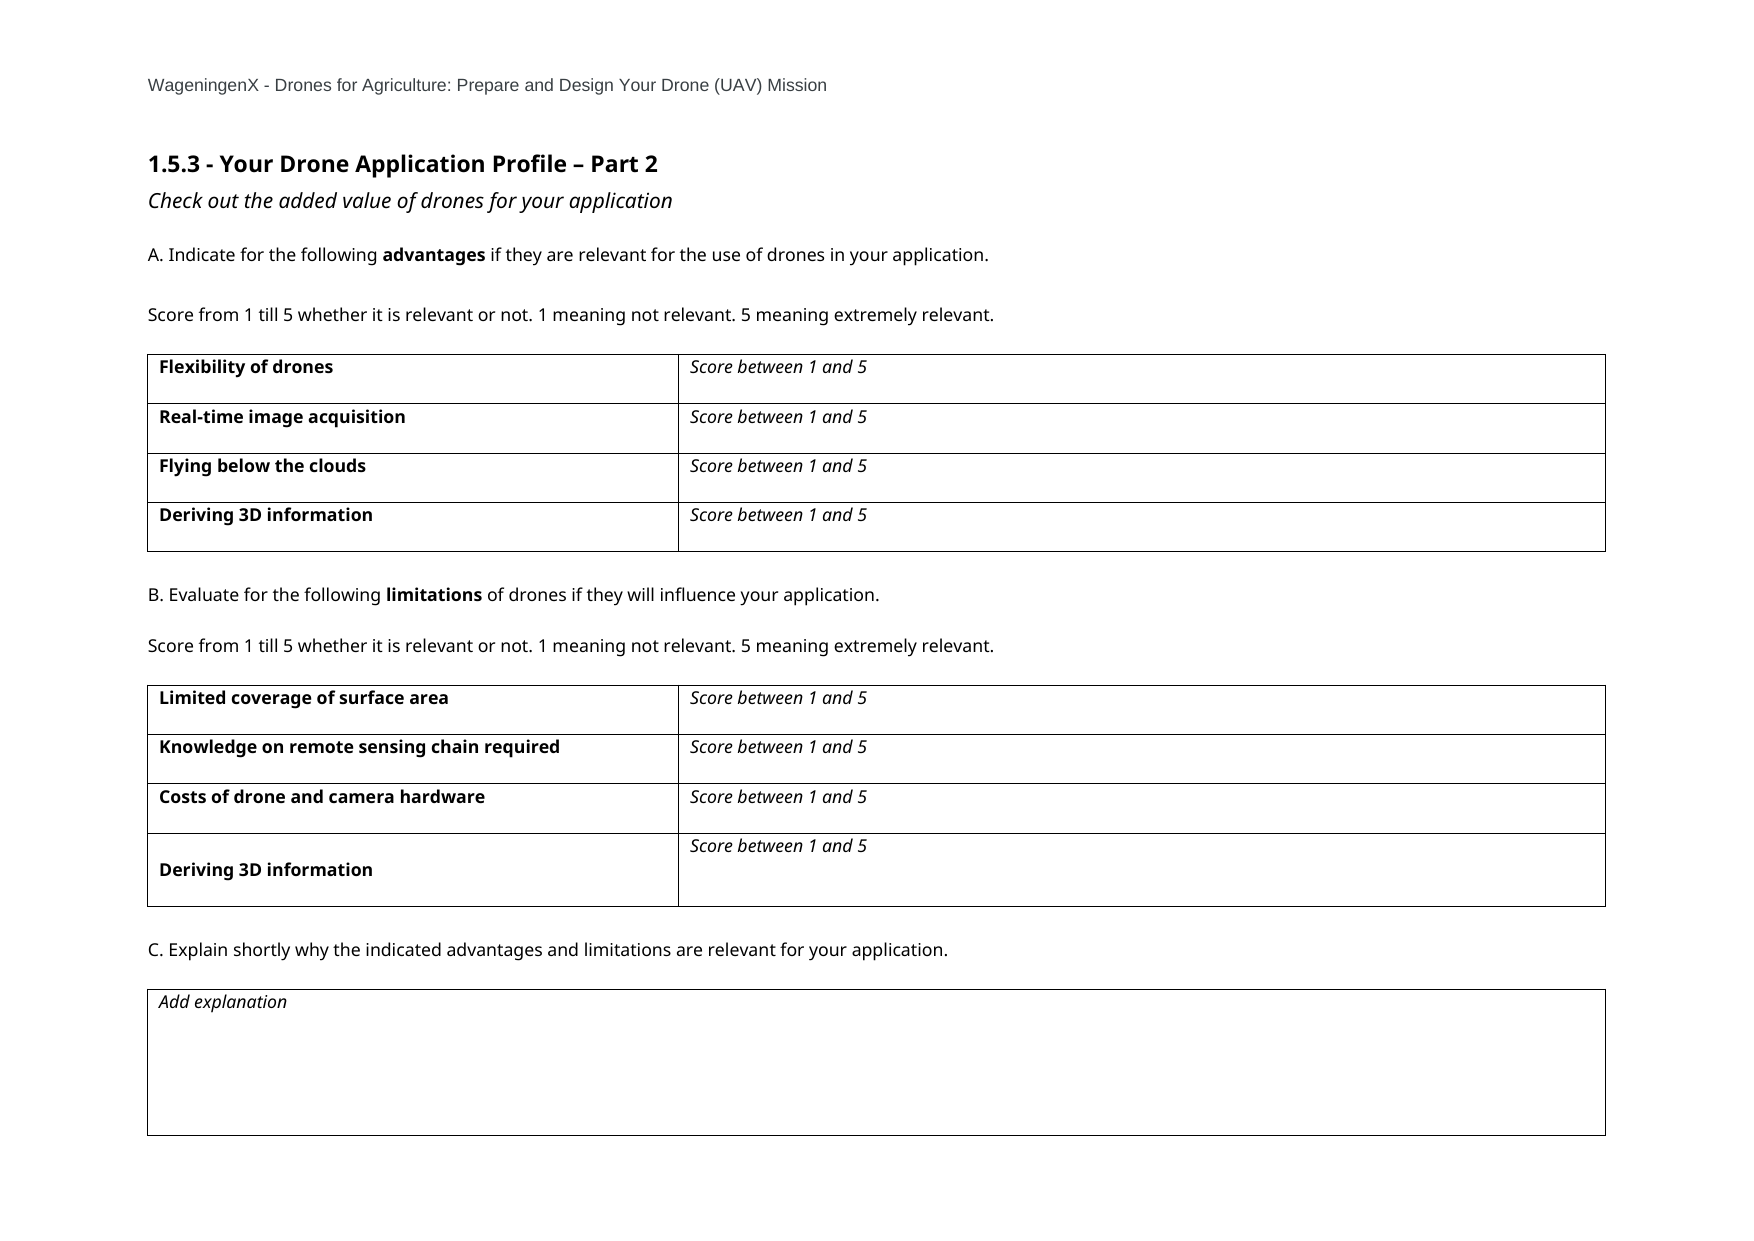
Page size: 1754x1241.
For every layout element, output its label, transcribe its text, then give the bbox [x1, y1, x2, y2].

table_cell Score between 1 and 5 [679, 735, 1605, 783]
table_header Flexibility of drones [148, 355, 678, 403]
table_cell Score between 1 and 5 [679, 834, 1605, 906]
table_cell Real-time image acquisition [148, 404, 678, 452]
text C. Explain shortly why the indicated advantages and limitations are relevant for your application. [148, 907, 1606, 962]
table_cell Deriving 3D information [148, 503, 678, 551]
table_header Score between 1 and 5 [679, 686, 1605, 734]
table_cell Score between 1 and 5 [679, 404, 1605, 452]
table_cell Costs of drone and camera hardware [148, 784, 678, 833]
text A. Indicate for the following advantages if they are relevant for the use of drones in your application. Score from 1 till 5 whether it is relevant or not. 1 meaning not relevant. 5 meaning extremely relevant. [148, 242, 1606, 327]
table_header Score between 1 and 5 [679, 355, 1605, 403]
table_cell Score between 1 and 5 [679, 784, 1605, 833]
table_header Limited coverage of surface area [148, 686, 678, 734]
table_header Add explanation [148, 990, 1605, 1134]
table_cell Score between 1 and 5 [679, 503, 1605, 551]
table_cell Knowledge on remote sensing chain required [148, 735, 678, 783]
table_cell Score between 1 and 5 [679, 454, 1605, 502]
text 1.5.3 - Your Drone Application Profile – Part 2 Check out the added value of drones for your application [148, 148, 1606, 214]
text Score from 1 till 5 whether it is relevant or not. 1 meaning not relevant. 5 meaning extremely relevant. [148, 633, 1606, 658]
table_cell Flying below the clouds [148, 454, 678, 502]
table_cell Deriving 3D information [148, 834, 678, 906]
text B. Evaluate for the following limitations of drones if they will influence your application. [148, 552, 1606, 607]
